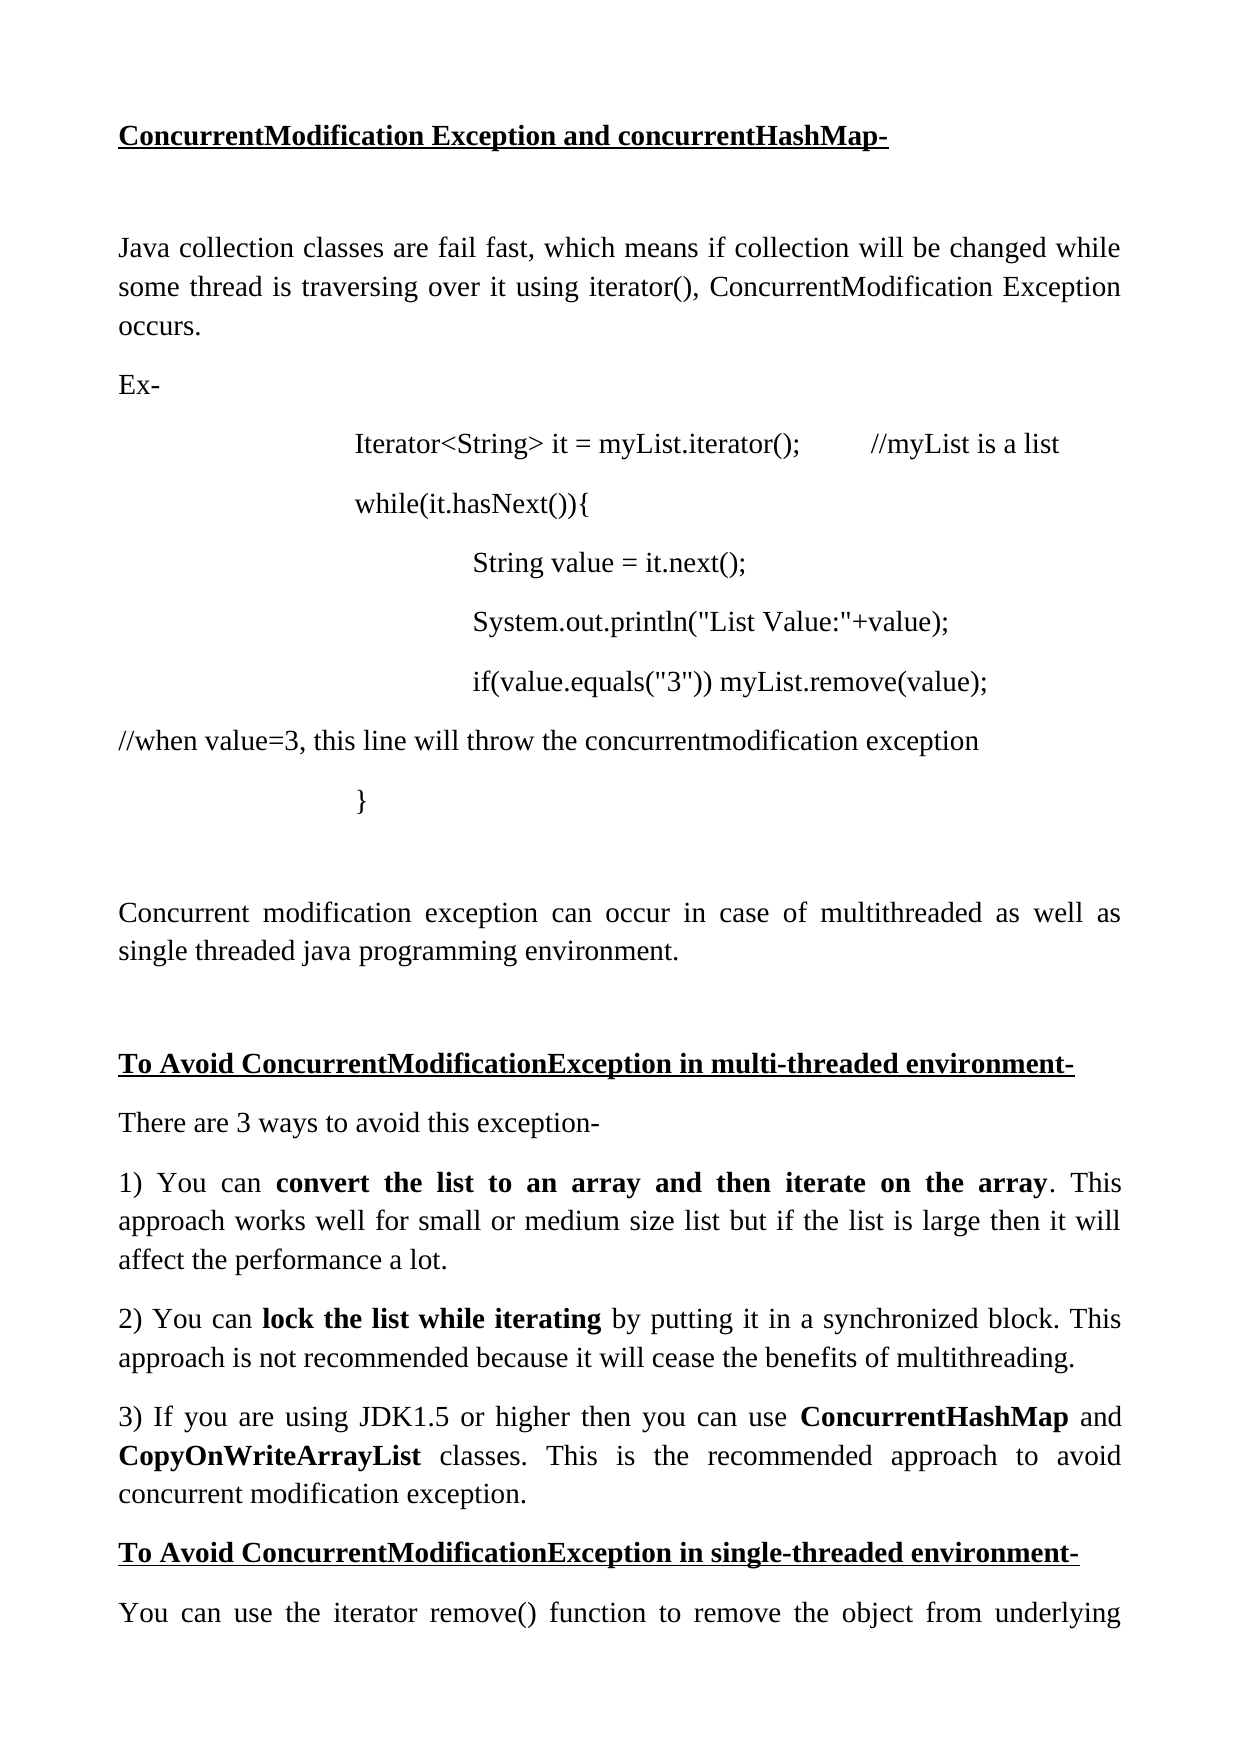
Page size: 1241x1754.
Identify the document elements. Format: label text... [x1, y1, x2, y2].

text There are 3 ways to avoid this exception- [118, 1105, 1122, 1139]
text while(it.hasNext()){ [118, 486, 1122, 519]
text ConcurrentModification Exception and concurrentHashMap- [118, 118, 1122, 152]
text 2) You can lock the list while iterating by putting it in a synchronized block. This approach is not recommended because it will cease the benefits of multithreading. [118, 1301, 1122, 1373]
text if(value.equals("3")) myList.remove(value); [118, 664, 1122, 697]
text //when value=3, this line will throw the concurrentmodification exception [118, 723, 1122, 757]
text Ex- [118, 367, 1122, 401]
text 1) You can convert the list to an array and then iterate on the array. This approach works well for small or medium size list but if the list is large then it will affect the performance a lot. [118, 1165, 1122, 1275]
text } [118, 783, 1122, 816]
text Java collection classes are fail fast, which means if collection will be changed while some thread is traversing over it using iterator(), ConcurrentModification Exception occurs. [118, 231, 1122, 341]
text String value = it.next(); [118, 545, 1122, 579]
text To Avoid ConcurrentModificationException in multi-threaded environment- [118, 1046, 1122, 1079]
text You can use the iterator remove() function to remove the object from underlying [118, 1595, 1122, 1628]
text 3) If you are using JDK1.5 or higher then you can use ConcurrentHashMap and CopyOnWriteArrayList classes. This is the recommended approach to avoid concurrent modification exception. [118, 1399, 1122, 1510]
text Concurrent modification exception can occur in case of multithreaded as well as single threaded java programming environment. [118, 895, 1122, 967]
text System.out.println("List Value:"+value); [118, 604, 1122, 638]
text Iterator<String> it = myList.iterator(); //myList is a list [118, 426, 1122, 460]
text To Avoid ConcurrentModificationException in single-threaded environment- [118, 1536, 1122, 1569]
